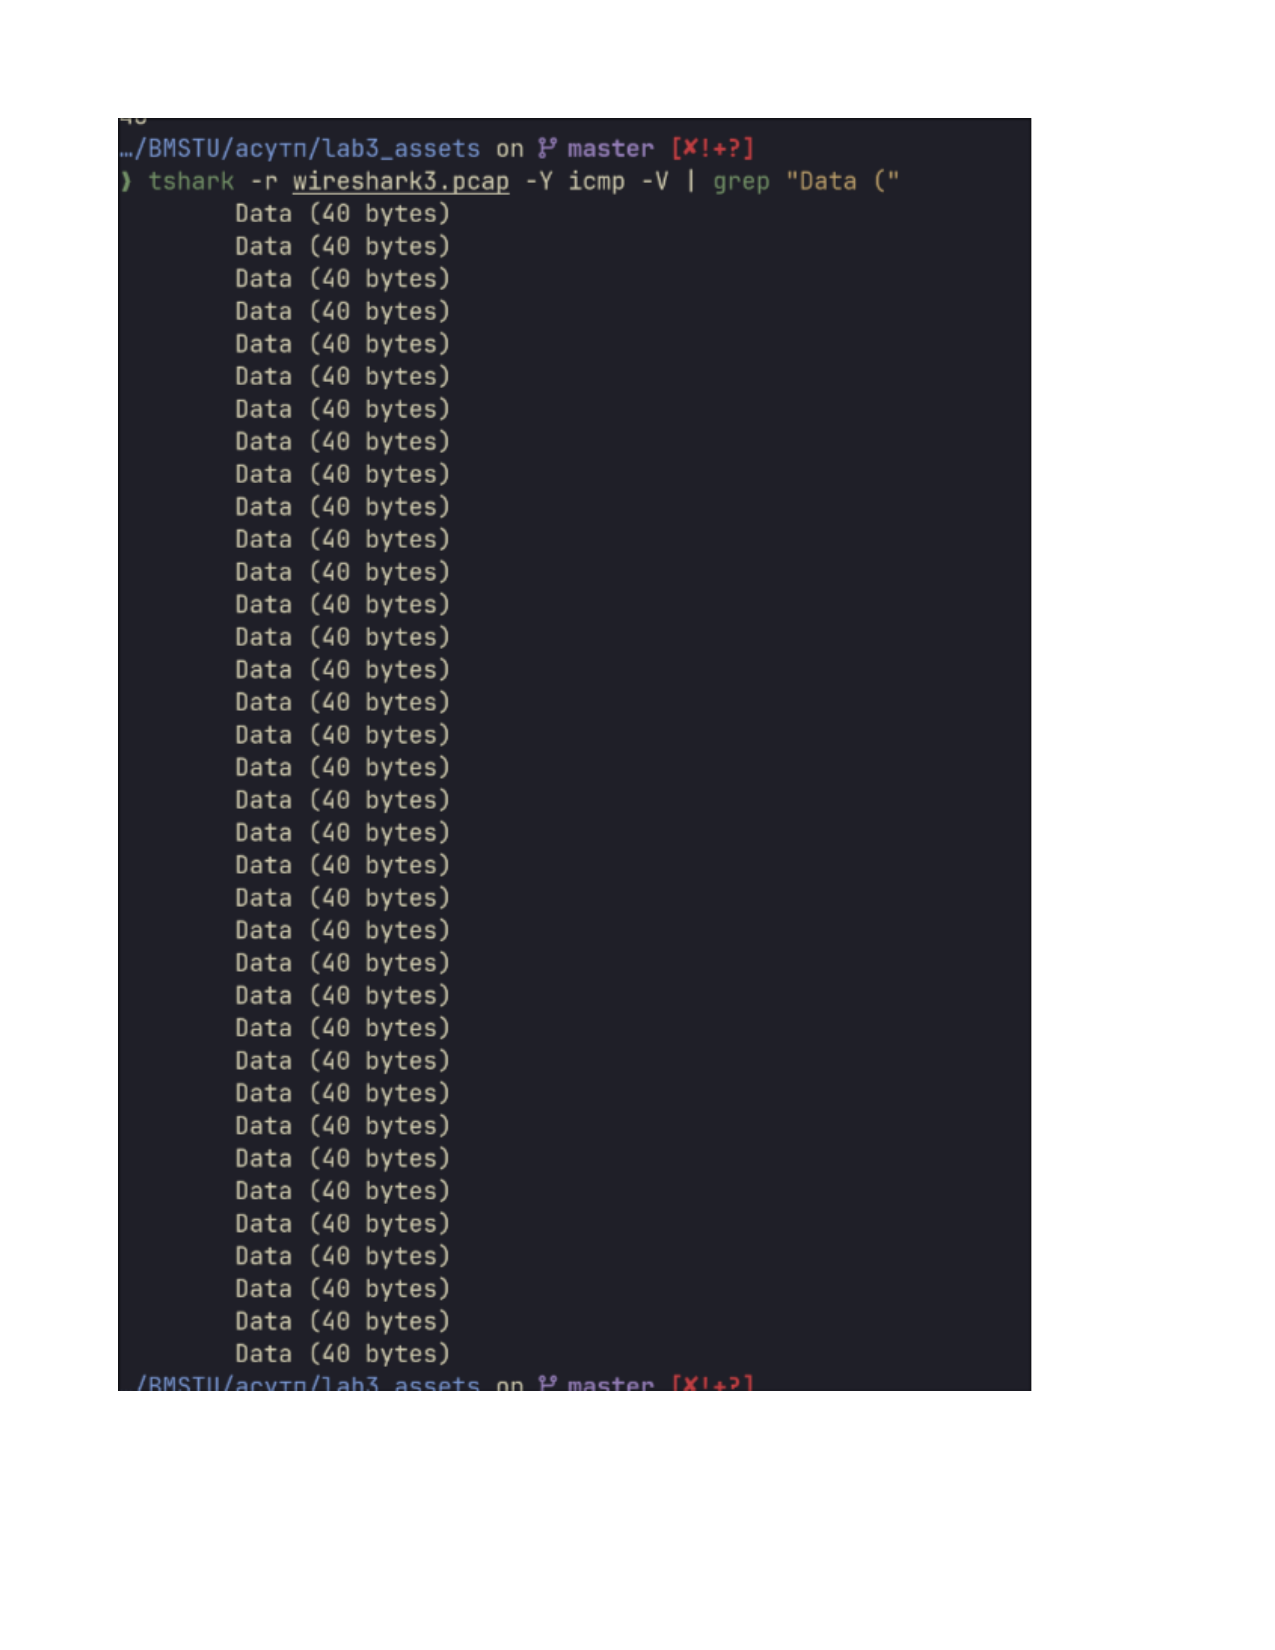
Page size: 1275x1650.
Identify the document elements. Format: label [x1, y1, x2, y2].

picture [118, 118, 1032, 1391]
